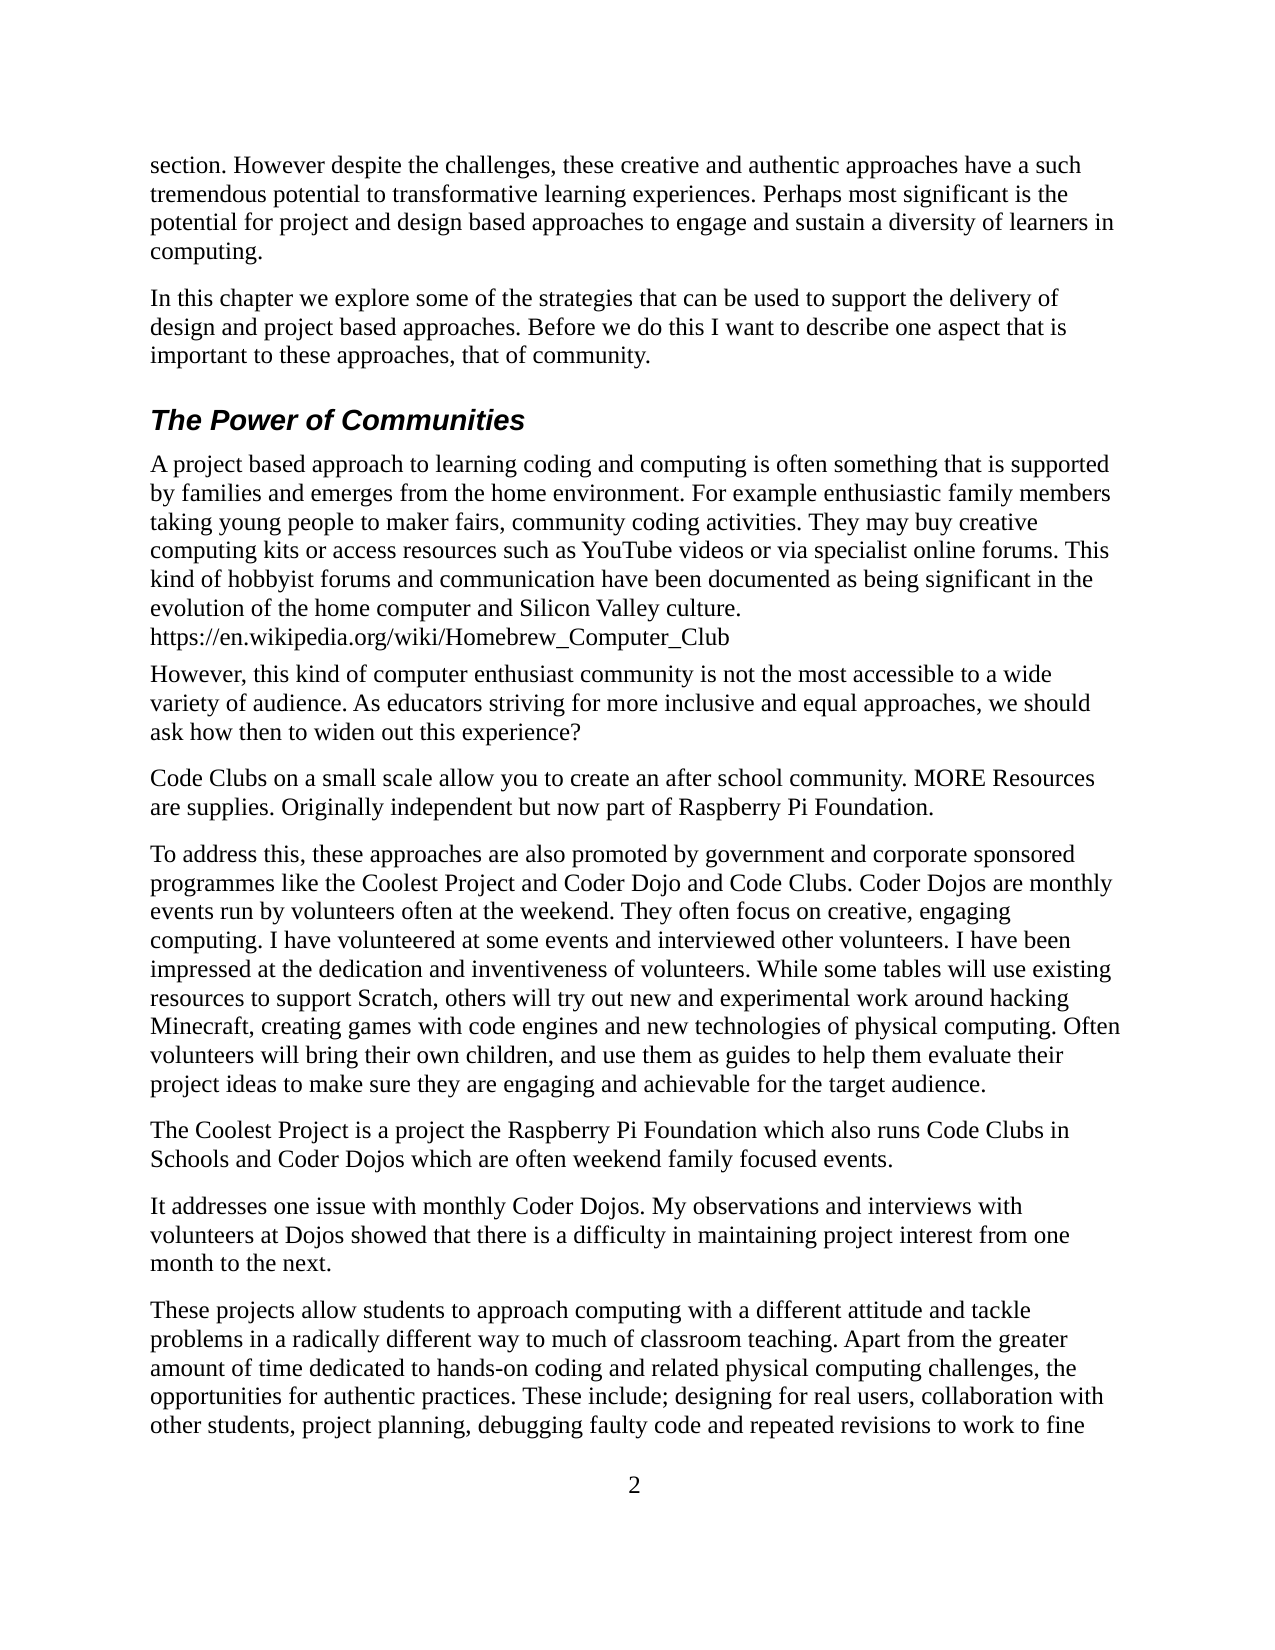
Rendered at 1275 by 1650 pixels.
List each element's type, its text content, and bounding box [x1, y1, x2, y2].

subtitle The Power of Communities [150, 403, 1125, 437]
text To address this, these approaches are also promoted by government and corporate sponsored programmes like the Coolest Project and Coder Dojo and Code Clubs. Coder Dojos are monthly events run by volunteers often at the weekend. They often focus on creative, engaging computing. I have volunteered at some events and interviewed other volunteers. I have been impressed at the dedication and inventiveness of volunteers. While some tables will use existing resources to support Scratch, others will try out new and experimental work around hacking Minecraft, creating games with code engines and new technologies of physical computing. Often volunteers will bring their own children, and use them as guides to help them evaluate their project ideas to make sure they are engaging and achievable for the target audience. [150, 839, 1125, 1098]
text However, this kind of computer enthusiast community is not the most accessible to a wide variety of audience. As educators striving for more inclusive and equal approaches, we should ask how then to widen out this experience? [150, 659, 1125, 746]
text The Coolest Project is a project the Raspberry Pi Foundation which also runs Code Clubs in Schools and Coder Dojos which are often weekend family focused events. [150, 1116, 1125, 1173]
text These projects allow students to approach computing with a different attitude and tackle problems in a radically different way to much of classroom teaching. Apart from the greater amount of time dedicated to hands-on coding and related physical computing challenges, the opportunities for authentic practices. These include; designing for real users, collaboration with other students, project planning, debugging faulty code and repeated revisions to work to fine [150, 1295, 1125, 1439]
text A project based approach to learning coding and computing is often something that is supported by families and emerges from the home environment. For example enthusiastic family members taking young people to maker fairs, community coding activities. They may buy creative computing kits or access resources such as YouTube videos or via specialist online forums. This kind of hobbyist forums and communication have been documented as being significant in the evolution of the home computer and Silicon Valley culture. https://en.wikipedia.org/wiki/Homebrew_Computer_Club [150, 449, 1125, 650]
text section. However despite the challenges, these creative and authentic approaches have a such tremendous potential to transformative learning experiences. Perhaps most significant is the potential for project and design based approaches to engage and sustain a diversity of learners in computing. [150, 150, 1125, 265]
text It addresses one issue with monthly Coder Dojos. My observations and interviews with volunteers at Dojos showed that there is a difficulty in maintaining project interest from one month to the next. [150, 1191, 1125, 1277]
text Code Clubs on a small scale allow you to create an after school community. MORE Resources are supplies. Originally independent but now part of Raspberry Pi Foundation. [150, 763, 1125, 821]
text In this chapter we explore some of the strategies that can be used to support the delivery of design and project based approaches. Before we do this I want to describe one aspect that is important to these approaches, that of community. [150, 283, 1125, 369]
